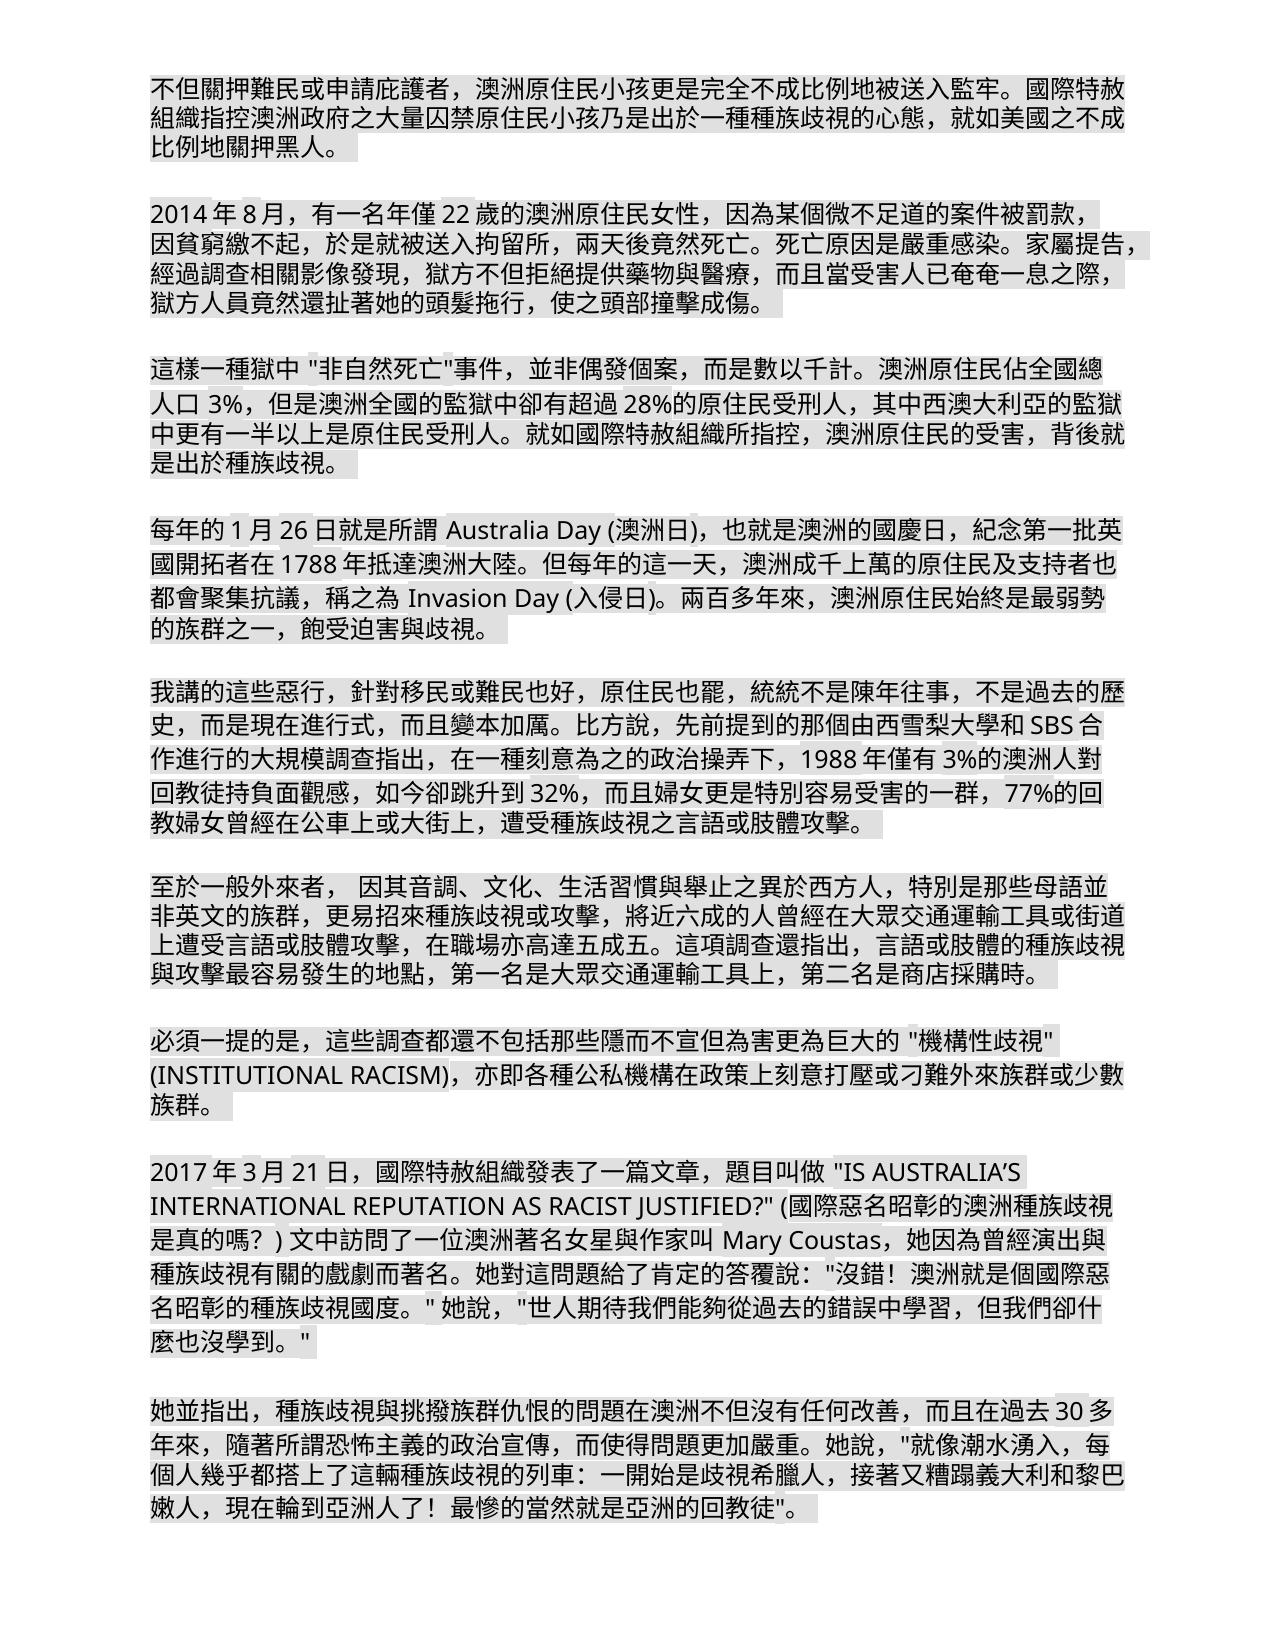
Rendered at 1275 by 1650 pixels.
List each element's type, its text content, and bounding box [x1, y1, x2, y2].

text (續) 就跟人渣黨及其一票走狗文人與綠色媒體之炒作仇中反華一樣，挑撥與煽動移民與難民議題，一直是澳洲各政黨最喜歡操弄的一個民粹議題。尤有甚者，把非法移民與難民當成罪犯，不分男女老幼囚禁在海外小島，性侵、暴力、酷刑與虐待等等，層出不窮。長年以來，惡名昭彰。根據英國 "衛報" 報導，這些移民拘留中心光是在2013年8月至2015年10月短短兩年之間，就發生至少兩千多起毆打、性侵或自殘等事件，其中一半以上的受害者是小孩。國際人權機構不斷批評，澳洲政府始終有恃無恐，因為它有所謂 "民意" 當靠山。 這還不夠可惡，你知道澳洲有個 Border Force Act (邊防部隊法)嗎？這個法案有個保密條款，規定拘留中心的所有工作者，包括醫生、護士、保全人員、律師、教師、廚師、清潔工等等所有工作人員，都不得洩露拘留中心內所發生的任何事情，包括虐待、刑求、性侵、疏忽、自殺與自殘等等，統統不得對外洩露，否則將被處以兩年有期徒刑。 在一些國際難民組織與人權機構的強烈抗議下，一直到去年(2017) 八月，這個荒謬至極的保密條款才終於廢除。上述提到英國 "衛報" 之獨家報導，亦即 " 光是在2013年8月至2015年10月短短兩年之間，就發生至少兩千多起毆打、性侵或自殘等事件，其中一半以上的受害者是小孩" 的資料，就是拘留中心裏頭的工作人員以黑牢為代價，偷偷夾帶出來，對媒體揭露。從關押人員與侵害事件之比例看來，幾乎裏頭所有那些根本沒有罪的 "受刑人" 均遭受到程度不一的各種形式的虐待，例如年輕女性為了洗澡，必須被迫與管理員發生性關係做為代價。 不但關押難民或申請庇護者，澳洲原住民小孩更是完全不成比例地被送入監牢。國際特赦組織指控澳洲政府之大量囚禁原住民小孩乃是出於一種種族歧視的心態，就如美國之不成比例地關押黑人。 2014年8月，有一名年僅22歲的澳洲原住民女性，因為某個微不足道的案件被罰款，因貧窮繳不起，於是就被送入拘留所，兩天後竟然死亡。死亡原因是嚴重感染。家屬提告，經過調查相關影像發現，獄方不但拒絕提供藥物與醫療，而且當受害人已奄奄一息之際，獄方人員竟然還扯著她的頭髮拖行，使之頭部撞擊成傷。 這樣一種獄中 "非自然死亡"事件，並非偶發個案，而是數以千計。澳洲原住民佔全國總人口 3%，但是澳洲全國的監獄中卻有超過28%的原住民受刑人，其中西澳大利亞的監獄中更有一半以上是原住民受刑人。就如國際特赦組織所指控，澳洲原住民的受害，背後就是出於種族歧視。 每年的1月26日就是所謂 Australia Day (澳洲日)，也就是澳洲的國慶日，紀念第一批英國開拓者在1788年抵達澳洲大陸。但每年的這一天，澳洲成千上萬的原住民及支持者也都會聚集抗議，稱之為 Invasion Day (入侵日)。兩百多年來，澳洲原住民始終是最弱勢的族群之一，飽受迫害與歧視。 我講的這些惡行，針對移民或難民也好，原住民也罷，統統不是陳年往事，不是過去的歷史，而是現在進行式，而且變本加厲。比方說，先前提到的那個由西雪梨大學和SBS合作進行的大規模調查指出，在一種刻意為之的政治操弄下，1988年僅有3%的澳洲人對回教徒持負面觀感，如今卻跳升到32%，而且婦女更是特別容易受害的一群，77%的回教婦女曾經在公車上或大街上，遭受種族歧視之言語或肢體攻擊。 至於一般外來者， 因其音調、文化、生活習慣與舉止之異於西方人，特別是那些母語並非英文的族群，更易招來種族歧視或攻擊，將近六成的人曾經在大眾交通運輸工具或街道上遭受言語或肢體攻擊，在職場亦高達五成五。這項調查還指出，言語或肢體的種族歧視與攻擊最容易發生的地點，第一名是大眾交通運輸工具上，第二名是商店採購時。 必須一提的是，這些調查都還不包括那些隱而不宣但為害更為巨大的 "機構性歧視" (INSTITUTIONAL RACISM)，亦即各種公私機構在政策上刻意打壓或刁難外來族群或少數族群。 2017年3月21日，國際特赦組織發表了一篇文章，題目叫做 "IS AUSTRALIA’S INTERNATIONAL REPUTATION AS RACIST JUSTIFIED?" (國際惡名昭彰的澳洲種族歧視是真的嗎？) 文中訪問了一位澳洲著名女星與作家叫 Mary Coustas，她因為曾經演出與種族歧視有關的戲劇而著名。她對這問題給了肯定的答覆說："沒錯！澳洲就是個國際惡名昭彰的種族歧視國度。" 她說，"世人期待我們能夠從過去的錯誤中學習，但我們卻什麼也沒學到。" 她並指出，種族歧視與挑撥族群仇恨的問題在澳洲不但沒有任何改善，而且在過去30多年來，隨著所謂恐怖主義的政治宣傳，而使得問題更加嚴重。她說，"就像潮水湧入，每個人幾乎都搭上了這輛種族歧視的列車：一開始是歧視希臘人，接著又糟蹋義大利和黎巴嫩人，現在輪到亞洲人了！最慘的當然就是亞洲的回教徒"。 同樣在上述這篇文章中，還另外訪問了一名學者，同時也是個電視節目製作人叫做 Waleed Aly，他本身就是個回教徒。他說，"那些表面上文質彬彬、受過良好教育的中產階級，他們非常有禮貌的種族歧視，比起公車上那些比較誇張的種族歧視，其實還更加危險。" Ridley Scott 的 "All the money in the world" 最近上演，剛剛去看了第二遍，片中有句台詞讓我頗有所感。表面上似乎精打細算、嗜財如命的主人翁，很喜歡藝術品及各種 "東西"(things)，他說："東西表裏如一，不會改變，而且從不會讓人失望。" 不知道為什麼，這話讓我還蠻感動，也許它多少也說中了我心裏的某種滄桑與失落。你看，千百年來，同樣的日月星辰起落，何曾更改？無數真誠的詠歌與創作，一筆一畫皆千秋，一個字就是一個字的重量，一旦寫下，幾乎就是永恆了。但人與事卻複雜多變，言語如風，此也一時，彼也一時；生命像股市，彷彿一切都只是一種有待衡量的價格。 [150, 75, 1125, 1559]
